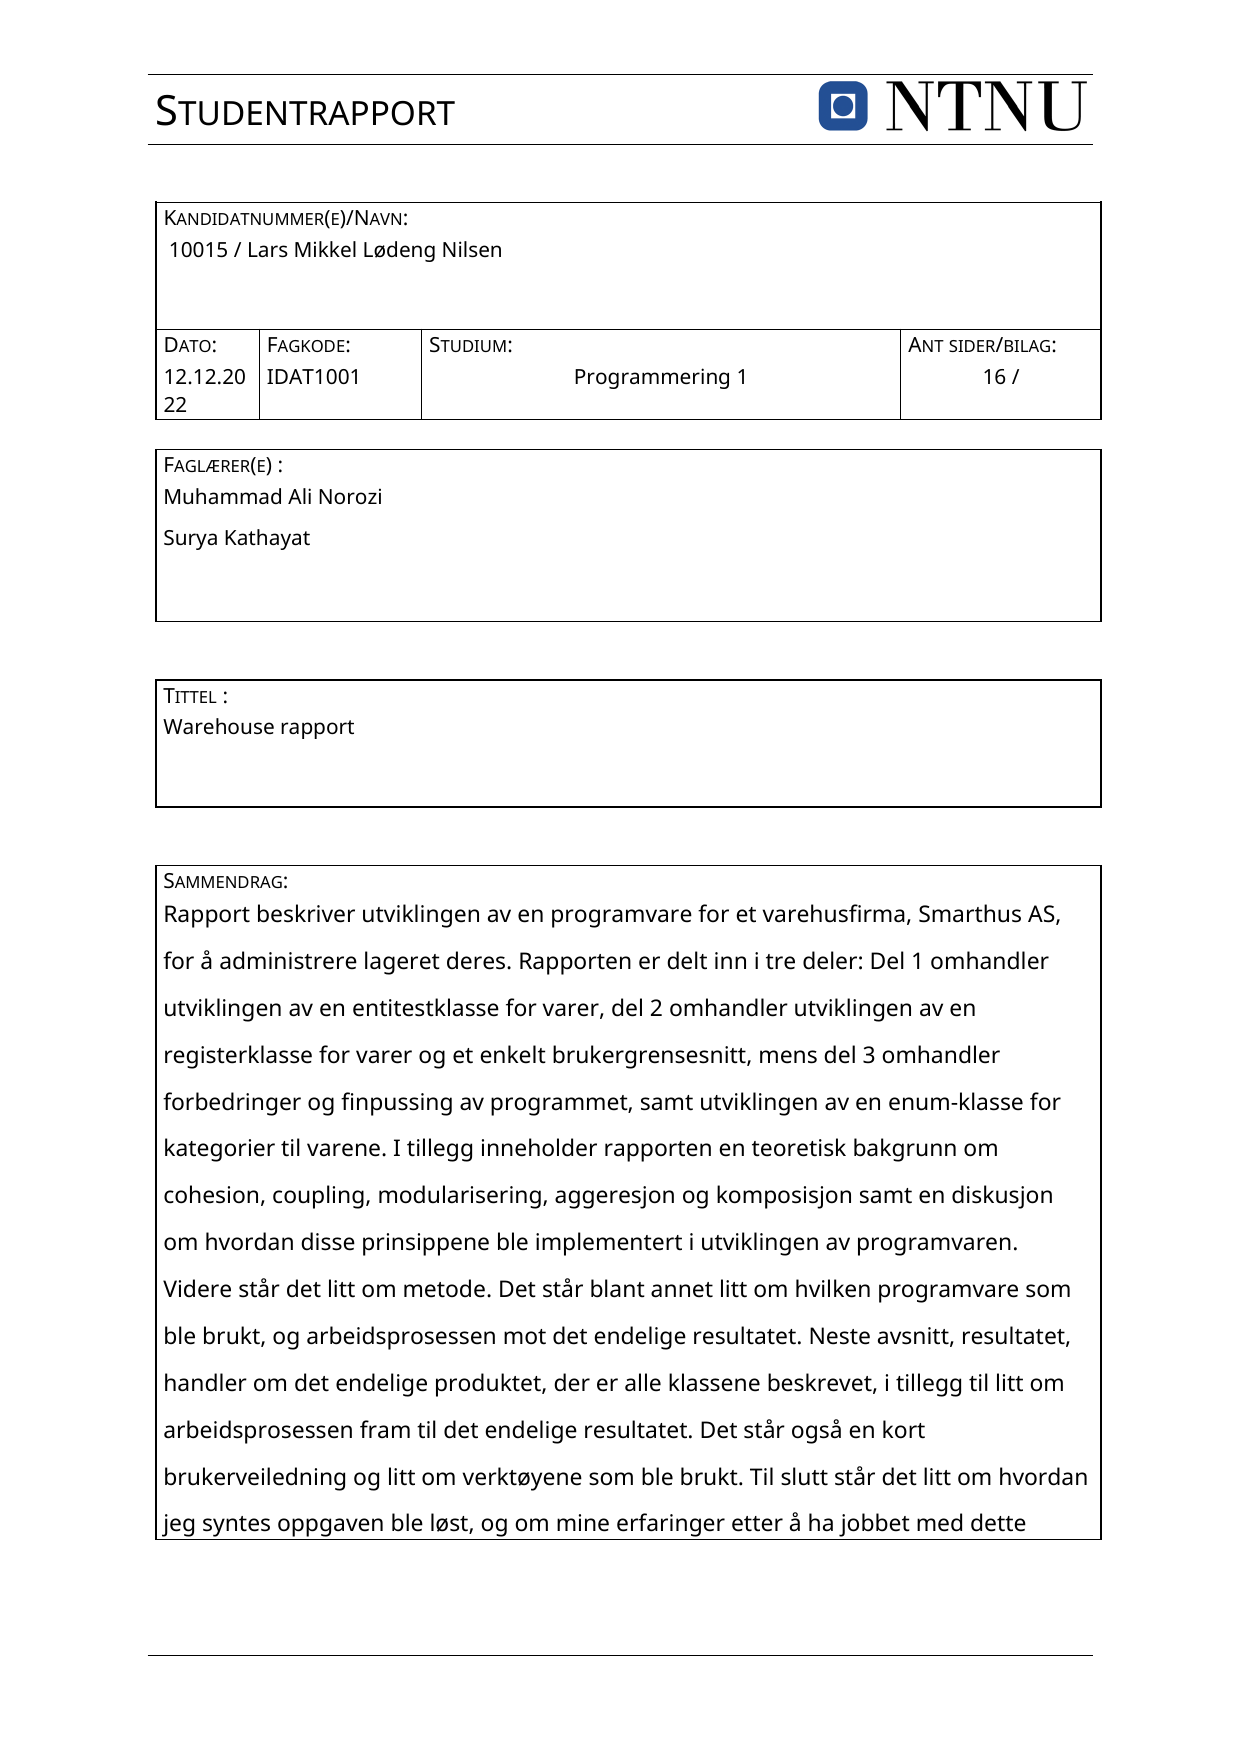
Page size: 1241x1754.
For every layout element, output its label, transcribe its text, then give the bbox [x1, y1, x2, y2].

table_header Tittel : [157, 681, 1100, 712]
table_header Faglærer(e) : [157, 450, 1100, 482]
table_cell Fagkode: [260, 330, 421, 362]
table_header Sammendrag: [157, 866, 1100, 898]
table_cell IDAT1001 [260, 362, 421, 419]
table_cell Warehouse rapport [157, 713, 1100, 806]
table_cell Studium: [422, 330, 900, 362]
table_cell Dato: [157, 330, 259, 362]
table_cell 14 / [901, 362, 1100, 419]
table_cell Ant sider/bilag: [901, 330, 1100, 362]
table_header Kandidatnummer(e)/Navn: [157, 203, 1100, 235]
table_cell 12.12.2022 [157, 362, 259, 419]
table_cell Muhammad Ali Norozi Surya Kathayat [157, 482, 1100, 621]
picture [818, 81, 1087, 132]
table_cell Rapport beskriver utviklingen av en programvare for et varehusfirma, Smarthus AS, for å administrere lageret deres. Rapporten er delt inn i tre deler: Del 1 omhandler utviklingen av en entitestklasse for varer, del 2 omhandler utviklingen av en registerklasse for varer og et enkelt brukergrensesnitt, mens del 3 omhandler forbedringer og finpussing av programmet, samt utviklingen av en enum-klasse for kategorier til varene. I tillegg inneholder rapporten en teoretisk bakgrunn om cohesion, coupling, modularisering, aggeresjon og komposisjon samt en diskusjon om hvordan disse prinsippene ble implementert i utviklingen av programvaren. Videre står det litt om metode. Det står blant annet litt om hvilken programvare som ble brukt, og arbeidsprosessen mot det endelige resultatet. Neste avsnitt, resultatet, handler om det endelige produktet, der er alle klassene beskrevet, i tillegg til litt om arbeidsprosessen fram til det endelige resultatet. Det står også en kort brukerveiledning og litt om verktøyene som ble brukt. Til slutt står det litt om hvordan jeg syntes oppgaven ble løst, og om mine erfaringer etter å ha jobbet med dette [157, 898, 1100, 1539]
table_cell Programmering 1 [422, 362, 900, 419]
table_cell 10015 / Lars Mikkel Lødeng Nilsen [157, 235, 1100, 328]
